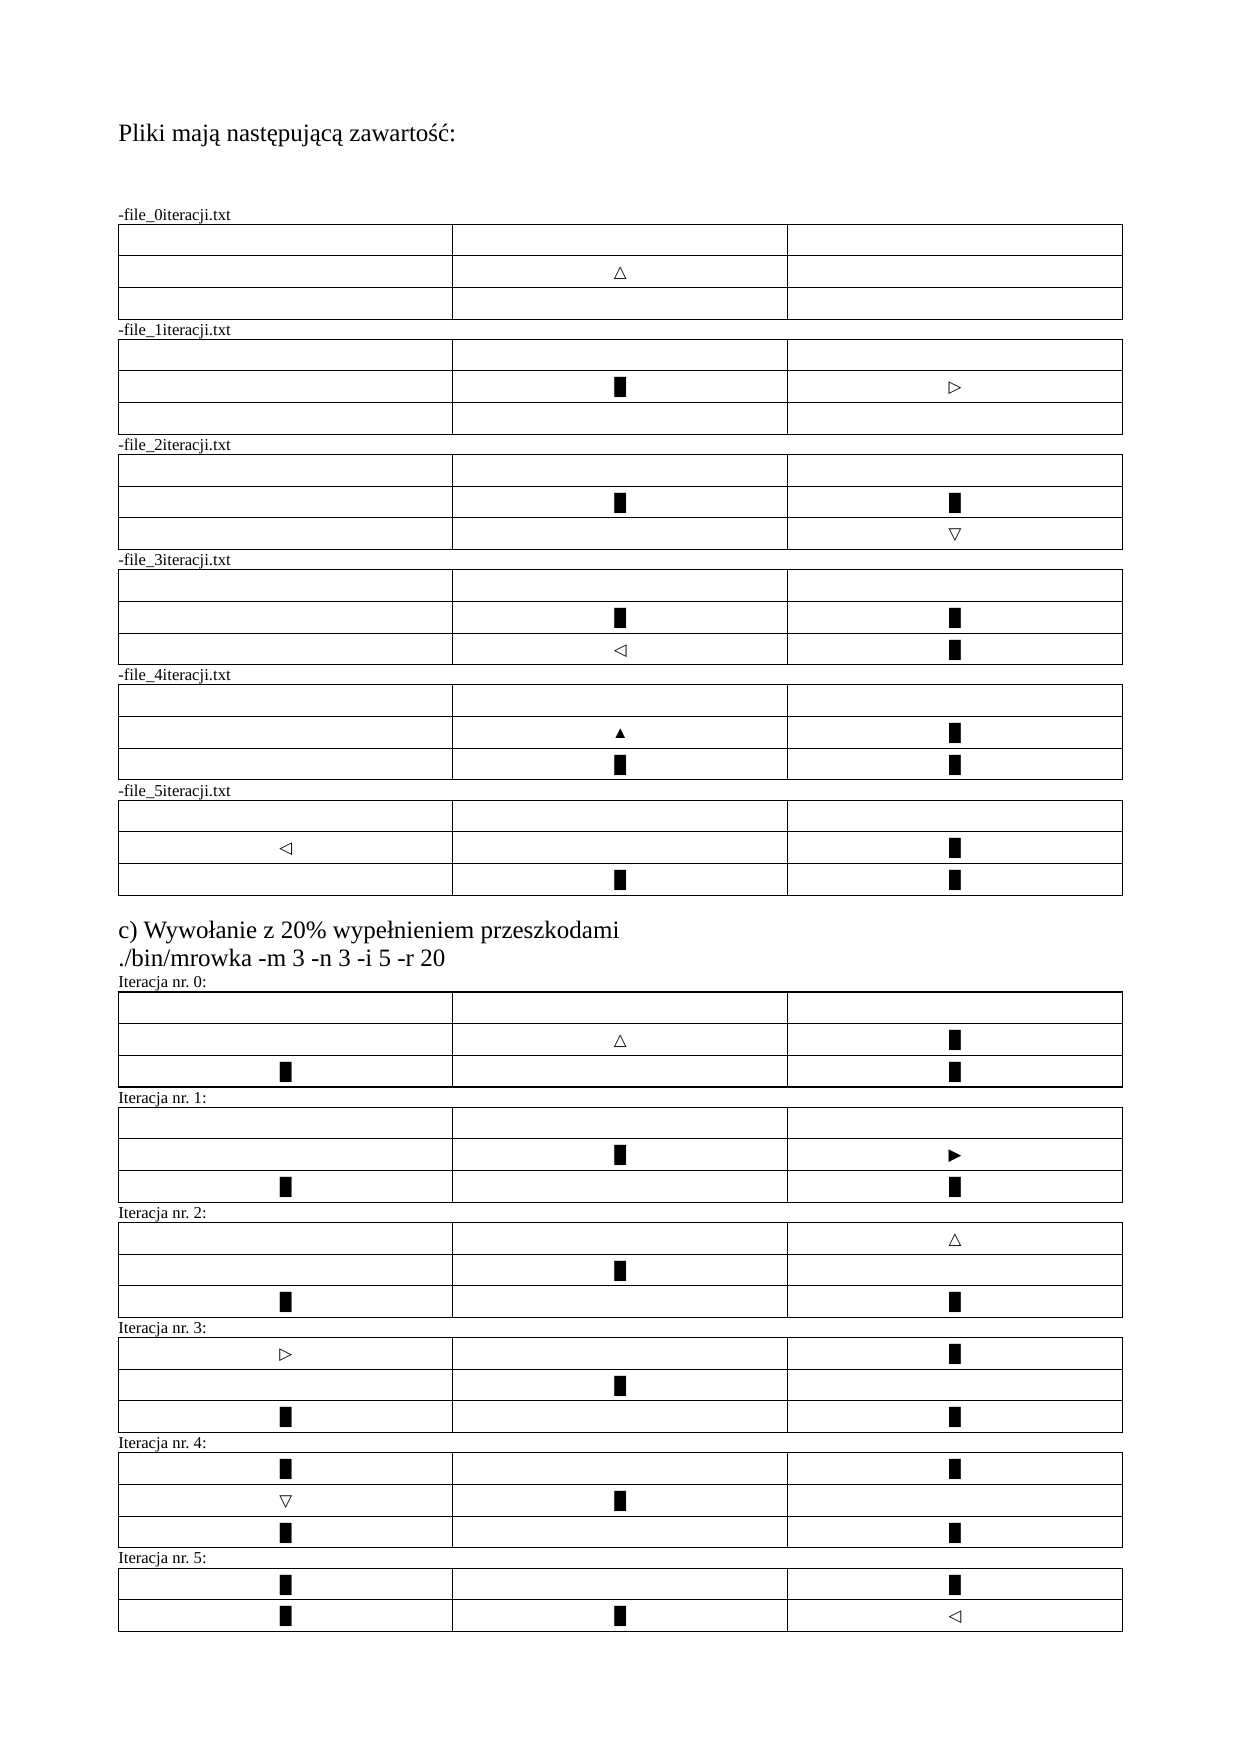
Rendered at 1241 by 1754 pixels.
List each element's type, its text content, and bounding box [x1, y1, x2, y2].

table_cell [119, 1370, 452, 1400]
table_cell ◁ [788, 1600, 1122, 1631]
table_cell [453, 1401, 787, 1432]
table_cell █ [788, 1056, 1122, 1086]
table_cell █ [453, 487, 787, 517]
table_header [119, 455, 452, 486]
text ./bin/mrowka -m 3 -n 3 -i 5 -r 20 [118, 943, 1122, 972]
table_header [119, 1108, 452, 1138]
table_cell █ [453, 602, 787, 632]
table_cell █ [453, 864, 787, 894]
table_cell █ [119, 1600, 452, 1631]
text -file_0iteracji.txt [118, 204, 1122, 223]
table_header [453, 225, 787, 255]
text -file_2iteracji.txt [118, 435, 1122, 454]
table_cell ▽ [788, 518, 1122, 549]
table_cell [453, 832, 787, 863]
table_cell [453, 288, 787, 318]
table_header [119, 340, 452, 370]
table_cell [453, 1171, 787, 1202]
text Iteracja nr. 4: [118, 1433, 1122, 1452]
table_header [119, 801, 452, 831]
table_cell [119, 371, 452, 402]
table_cell [788, 1485, 1122, 1516]
table_header █ [788, 1569, 1122, 1599]
table_cell █ [788, 717, 1122, 748]
table_cell █ [119, 1171, 452, 1202]
table_cell █ [788, 1171, 1122, 1202]
text Pliki mają następującą zawartość: [118, 118, 1122, 147]
table_cell [119, 634, 452, 664]
table_cell █ [788, 1401, 1122, 1432]
table_cell █ [788, 1517, 1122, 1547]
table_header [788, 685, 1122, 716]
text Iteracja nr. 5: [118, 1548, 1122, 1567]
table_header [119, 685, 452, 716]
table_cell █ [119, 1517, 452, 1547]
table_header [119, 1223, 452, 1253]
table_cell [453, 1517, 787, 1547]
text -file_4iteracji.txt [118, 665, 1122, 684]
table_header █ [119, 1453, 452, 1484]
table_cell █ [119, 1401, 452, 1432]
table_header [453, 1453, 787, 1484]
table_header █ [788, 1338, 1122, 1369]
table_cell △ [453, 1024, 787, 1055]
text -file_5iteracji.txt [118, 780, 1122, 799]
table_cell [119, 717, 452, 748]
table_header [119, 570, 452, 601]
table_header [453, 1223, 787, 1253]
table_cell █ [788, 749, 1122, 779]
table_header [453, 801, 787, 831]
table_cell █ [119, 1286, 452, 1317]
table_header [788, 993, 1122, 1023]
table_cell [119, 1255, 452, 1285]
table_header [453, 1569, 787, 1599]
table_header [788, 455, 1122, 486]
table_header [453, 340, 787, 370]
table_cell ◁ [453, 634, 787, 664]
table_cell ▶ [788, 1139, 1122, 1170]
table_header ▷ [119, 1338, 452, 1369]
table_header █ [788, 1453, 1122, 1484]
table_header [788, 1108, 1122, 1138]
table_header [788, 225, 1122, 255]
table_header [119, 993, 452, 1023]
text Iteracja nr. 3: [118, 1318, 1122, 1337]
table_cell [453, 1056, 787, 1086]
table_header [119, 225, 452, 255]
table_cell [788, 288, 1122, 318]
text Iteracja nr. 2: [118, 1203, 1122, 1222]
table_cell █ [119, 1056, 452, 1086]
table_header [453, 1338, 787, 1369]
table_cell █ [453, 1370, 787, 1400]
table_cell [119, 288, 452, 318]
table_cell █ [453, 1485, 787, 1516]
table_header [453, 1108, 787, 1138]
table_header [453, 455, 787, 486]
table_cell █ [453, 749, 787, 779]
table_header [788, 340, 1122, 370]
text c) Wywołanie z 20% wypełnieniem przeszkodami [118, 915, 1122, 943]
table_cell █ [453, 1600, 787, 1631]
table_cell ▷ [788, 371, 1122, 402]
table_cell [453, 403, 787, 434]
table_cell █ [453, 1139, 787, 1170]
table_header △ [788, 1223, 1122, 1253]
text -file_3iteracji.txt [118, 550, 1122, 569]
table_cell [453, 518, 787, 549]
table_cell [453, 1286, 787, 1317]
text Iteracja nr. 1: [118, 1088, 1122, 1107]
table_cell [119, 518, 452, 549]
table_cell █ [788, 1024, 1122, 1055]
table_header [453, 685, 787, 716]
text -file_1iteracji.txt [118, 320, 1122, 339]
table_cell [119, 864, 452, 894]
table_cell █ [453, 371, 787, 402]
table_cell █ [788, 1286, 1122, 1317]
table_cell █ [788, 634, 1122, 664]
table_cell █ [453, 1255, 787, 1285]
table_header █ [119, 1569, 452, 1599]
table_cell [119, 403, 452, 434]
table_cell [119, 487, 452, 517]
table_header [788, 801, 1122, 831]
table_cell █ [788, 832, 1122, 863]
table_cell △ [453, 256, 787, 287]
table_cell [788, 256, 1122, 287]
table_cell █ [788, 864, 1122, 894]
table_cell [788, 1370, 1122, 1400]
table_cell [119, 1139, 452, 1170]
table_cell [788, 1255, 1122, 1285]
table_cell [119, 749, 452, 779]
table_cell [119, 1024, 452, 1055]
table_cell [119, 602, 452, 632]
table_cell ▽ [119, 1485, 452, 1516]
table_header [453, 570, 787, 601]
table_cell ◁ [119, 832, 452, 863]
table_header [788, 570, 1122, 601]
table_cell █ [788, 487, 1122, 517]
table_cell [788, 403, 1122, 434]
table_cell █ [788, 602, 1122, 632]
text Iteracja nr. 0: [118, 972, 1122, 991]
table_header [453, 993, 787, 1023]
table_cell ▲ [453, 717, 787, 748]
table_cell [119, 256, 452, 287]
